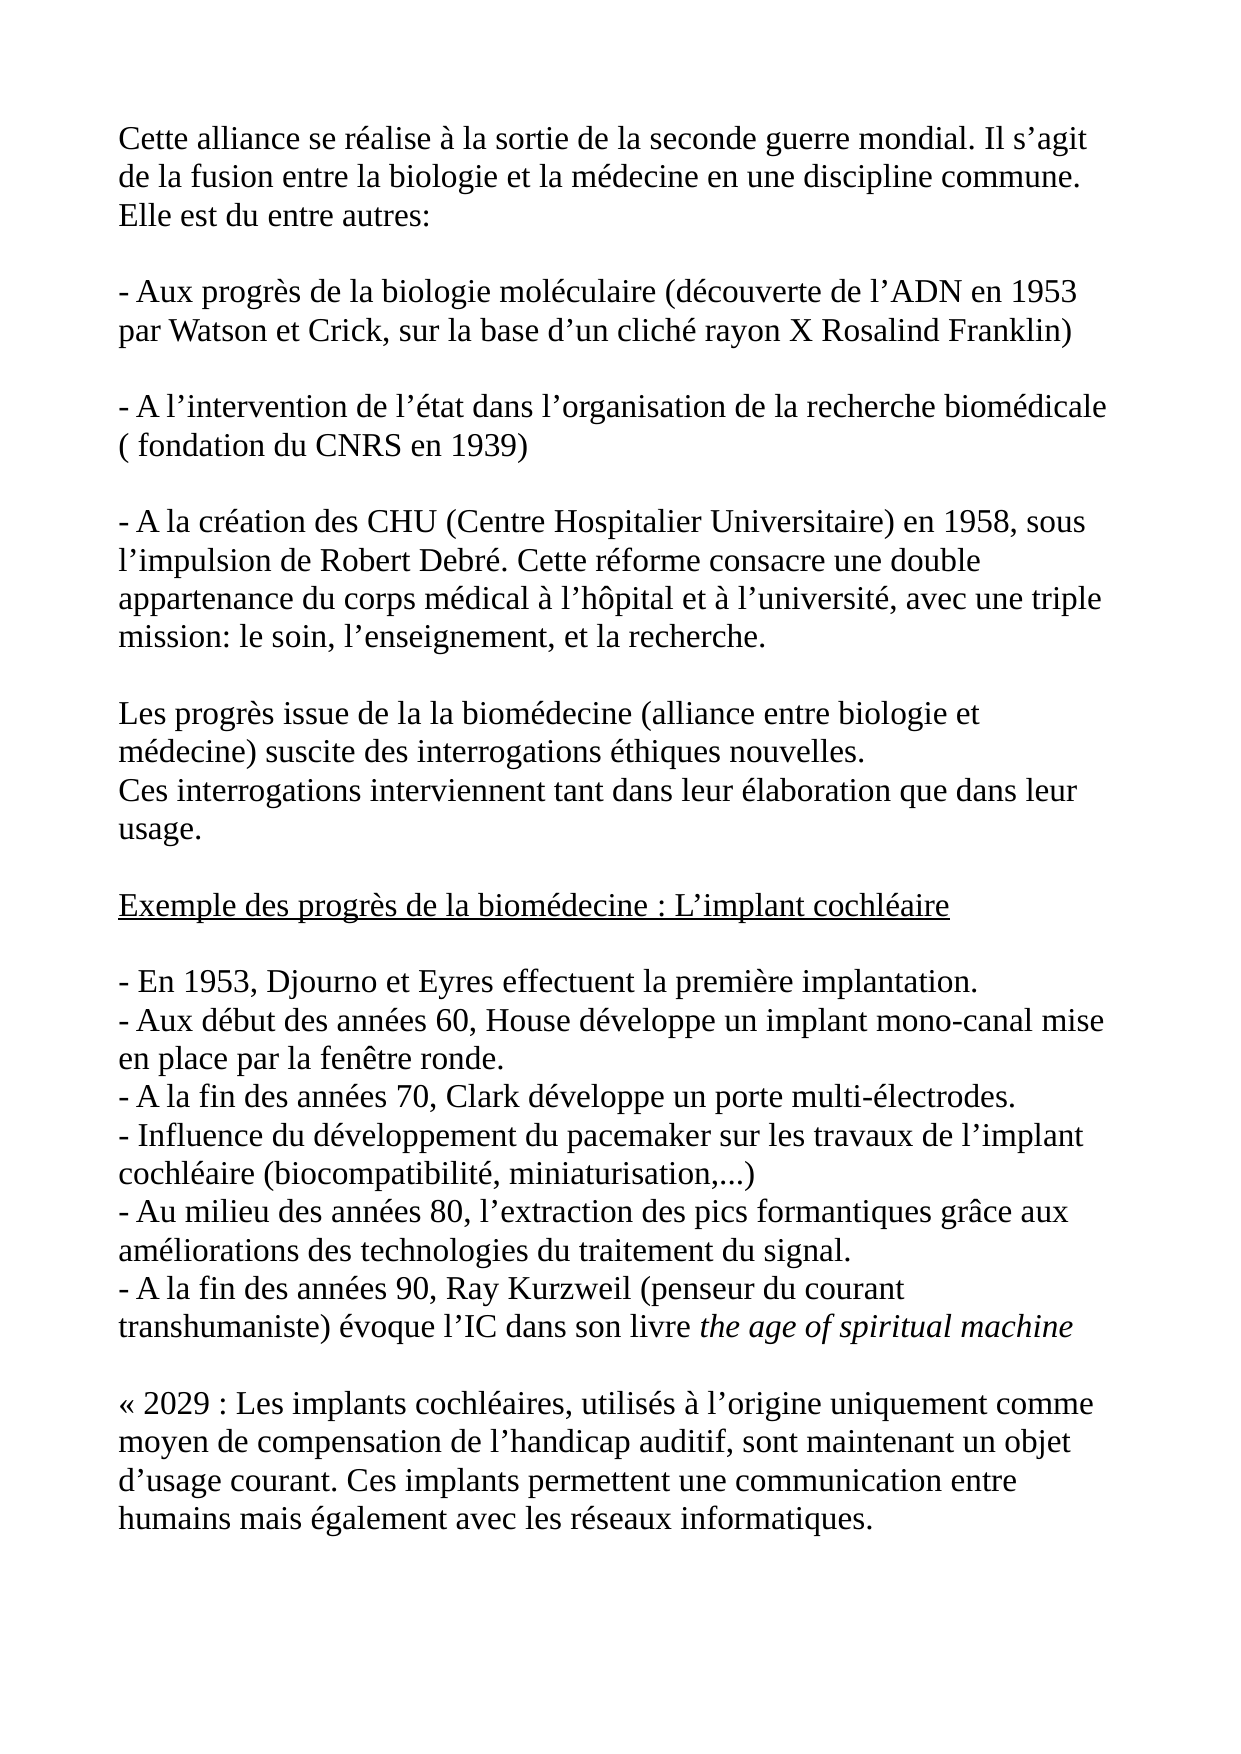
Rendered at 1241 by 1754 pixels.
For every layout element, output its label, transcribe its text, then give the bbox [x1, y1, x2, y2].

text « 2029 : Les implants cochléaires, utilisés à l’origine uniquement comme moyen de compensation de l’handicap auditif, sont maintenant un objet d’usage courant. Ces implants permettent une communication entre humains mais également avec les réseaux informatiques. [118, 1383, 1122, 1536]
text - A la création des CHU (Centre Hospitalier Universitaire) en 1958, sous l’impulsion de Robert Debré. Cette réforme consacre une double appartenance du corps médical à l’hôpital et à l’université, avec une triple mission: le soin, l’enseignement, et la recherche. [118, 501, 1122, 655]
text Exemple des progrès de la biomédecine : L’implant cochléaire [118, 885, 1122, 923]
text Ces interrogations interviennent tant dans leur élaboration que dans leur usage. [118, 770, 1122, 846]
text - Aux début des années 60, House développe un implant mono-canal mise en place par la fenêtre ronde. [118, 1000, 1122, 1076]
text - A la fin des années 70, Clark développe un porte multi-électrodes. [118, 1076, 1122, 1115]
text Cette alliance se réalise à la sortie de la seconde guerre mondial. Il s’agit de la fusion entre la biologie et la médecine en une discipline commune. Elle est du entre autres: [118, 118, 1122, 233]
text - Aux progrès de la biologie moléculaire (découverte de l’ADN en 1953 par Watson et Crick, sur la base d’un cliché rayon X Rosalind Franklin) [118, 271, 1122, 348]
text - En 1953, Djourno et Eyres effectuent la première implantation. [118, 961, 1122, 1000]
text - Au milieu des années 80, l’extraction des pics formantiques grâce aux améliorations des technologies du traitement du signal. [118, 1191, 1122, 1268]
text - A l’intervention de l’état dans l’organisation de la recherche biomédicale ( fondation du CNRS en 1939) [118, 386, 1122, 463]
text - Influence du développement du pacemaker sur les travaux de l’implant cochléaire (biocompatibilité, miniaturisation,...) [118, 1115, 1122, 1191]
text Les progrès issue de la la biomédecine (alliance entre biologie et médecine) suscite des interrogations éthiques nouvelles. [118, 693, 1122, 770]
text - A la fin des années 90, Ray Kurzweil (penseur du courant transhumaniste) évoque l’IC dans son livre the age of spiritual machine [118, 1268, 1122, 1345]
